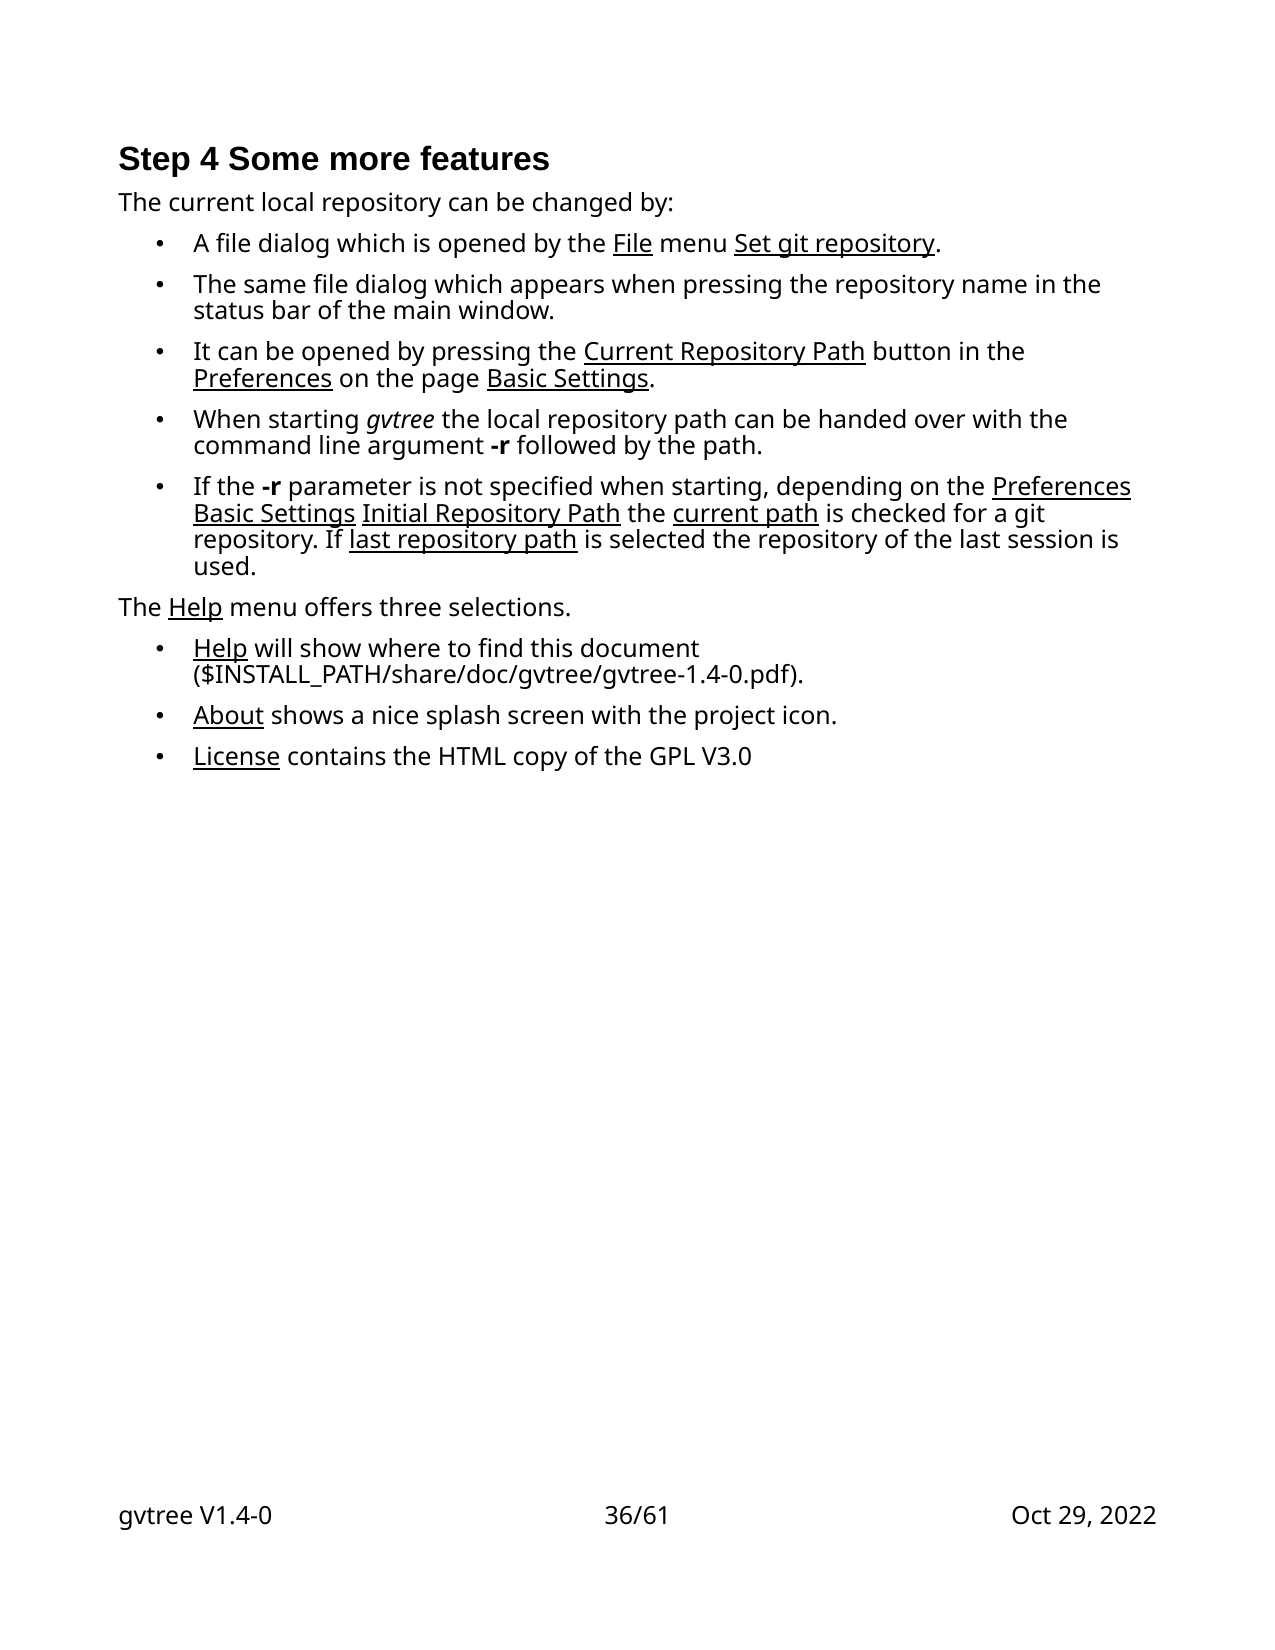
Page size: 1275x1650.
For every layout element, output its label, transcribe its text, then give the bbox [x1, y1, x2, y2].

text The Help menu offers three selections. [118, 595, 1157, 622]
list About shows a nice splash screen with the project icon. [156, 704, 1157, 730]
list It can be opened by pressing the Current Repository Path button in the Preferences on the page Basic Settings. [156, 340, 1157, 393]
list License contains the HTML copy of the GPL V3.0 [156, 745, 1157, 771]
subtitle Step 4 Some more features [118, 139, 1157, 178]
list The same file dialog which appears when pressing the repository name in the status bar of the main window. [156, 272, 1157, 325]
list When starting gvtree the local repository path can be handed over with the command line argument -r followed by the path. [156, 407, 1157, 460]
list A file dialog which is opened by the File menu Set git repository. [156, 231, 1157, 258]
list If the -r parameter is not specified when starting, depending on the Preferences Basic Settings Initial Repository Path the current path is checked for a git repository. If last repository path is selected the repository of the last session is used. [156, 475, 1157, 581]
text The current local repository can be changed by: [118, 190, 1157, 217]
list Help will show where to find this document ($INSTALL_PATH/share/doc/gvtree/gvtree-1.4-0.pdf). [156, 636, 1157, 689]
